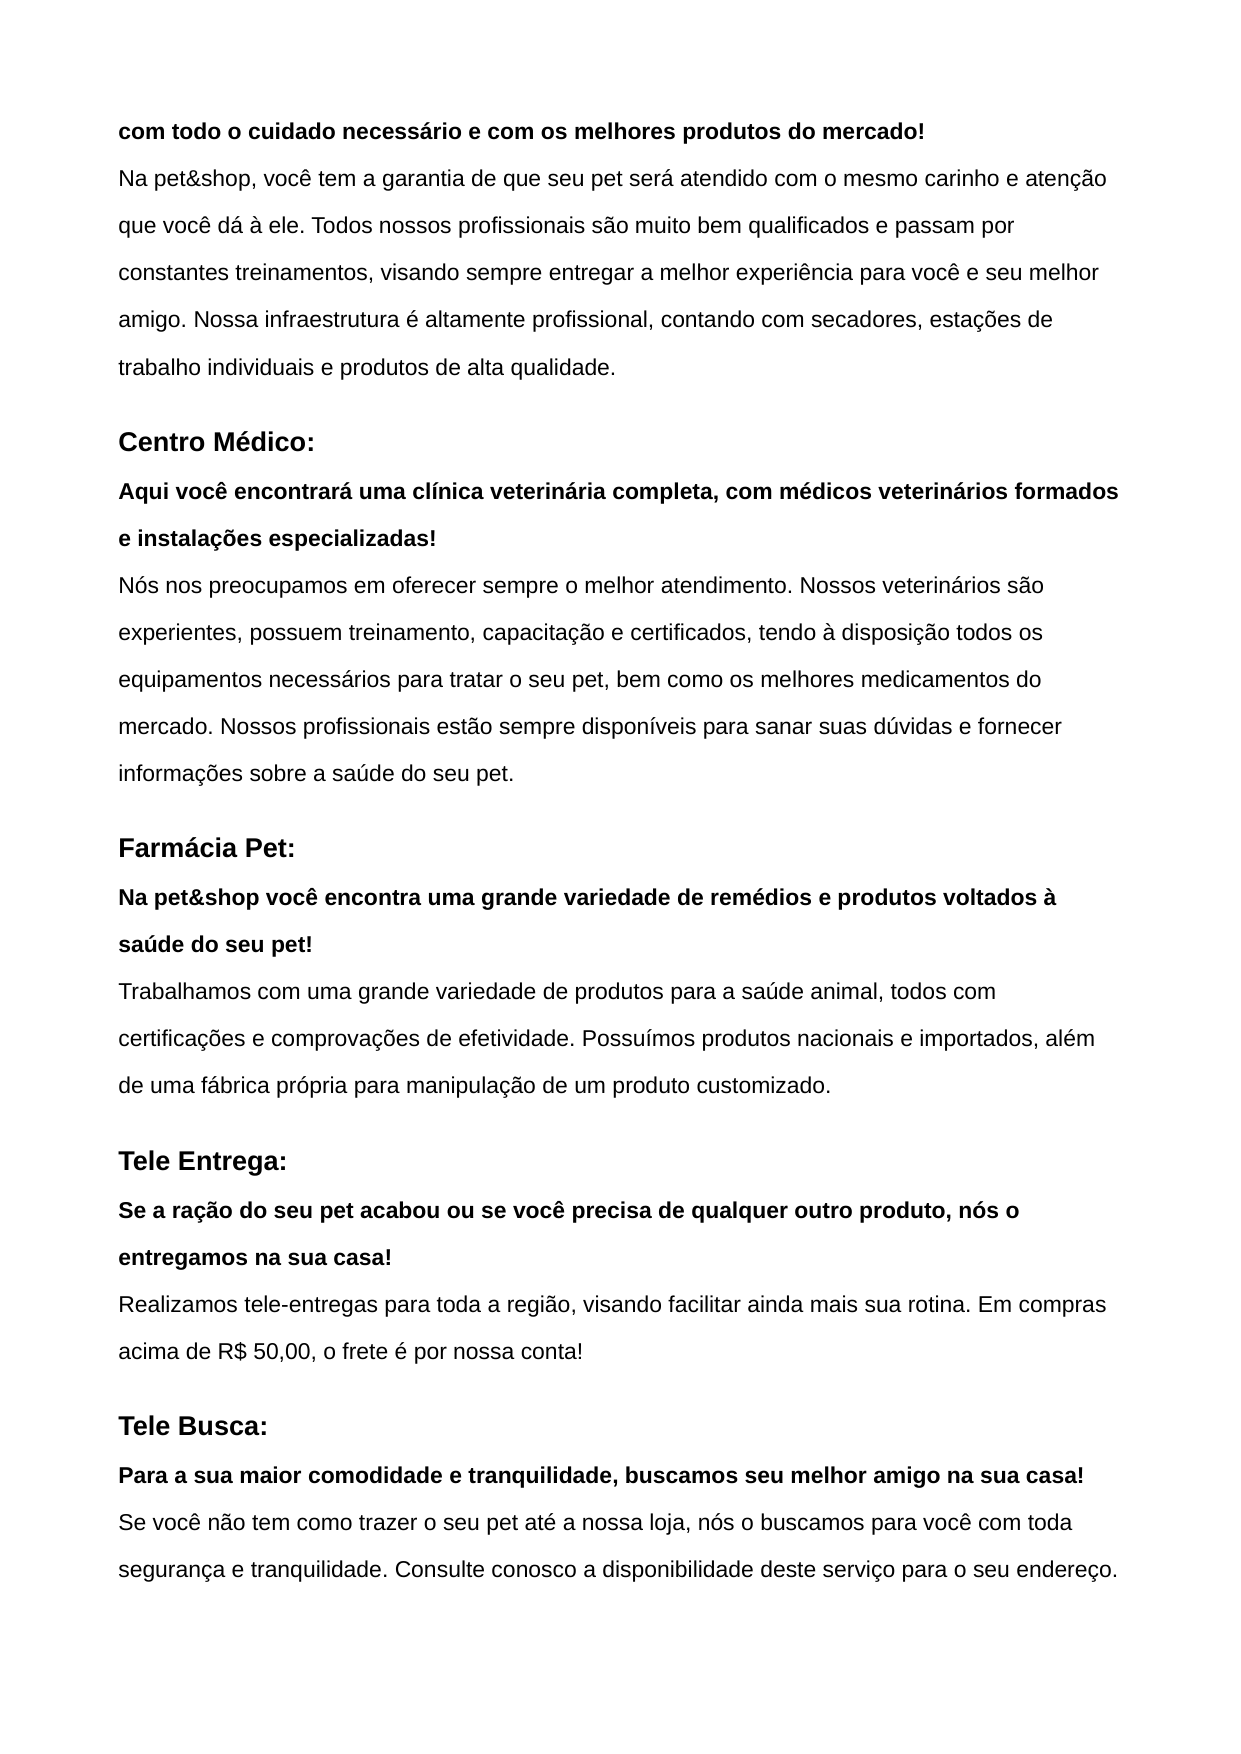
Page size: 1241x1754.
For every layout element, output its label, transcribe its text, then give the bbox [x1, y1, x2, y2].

text Centro Médico: Aqui você encontrará uma clínica veterinária completa, com médicos veterinários formados e instalações especializadas! Nós nos preocupamos em oferecer sempre o melhor atendimento. Nossos veterinários são experientes, possuem treinamento, capacitação e certificados, tendo à disposição todos os equipamentos necessários para tratar o seu pet, bem como os melhores medicamentos do mercado. Nossos profissionais estão sempre disponíveis para sanar suas dúvidas e fornecer informações sobre a saúde do seu pet. [118, 426, 1122, 786]
text com todo o cuidado necessário e com os melhores produtos do mercado! Na pet&shop, você tem a garantia de que seu pet será atendido com o mesmo carinho e atenção que você dá à ele. Todos nossos profissionais são muito bem qualificados e passam por constantes treinamentos, visando sempre entregar a melhor experiência para você e seu melhor amigo. Nossa infraestrutura é altamente profissional, contando com secadores, estações de trabalho individuais e produtos de alta qualidade. [118, 118, 1122, 380]
text Farmácia Pet: Na pet&shop você encontra uma grande variedade de remédios e produtos voltados à saúde do seu pet! Trabalhamos com uma grande variedade de produtos para a saúde animal, todos com certificações e comprovações de efetividade. Possuímos produtos nacionais e importados, além de uma fábrica própria para manipulação de um produto customizado. [118, 832, 1122, 1099]
text Tele Entrega: Se a ração do seu pet acabou ou se você precisa de qualquer outro produto, nós o entregamos na sua casa! Realizamos tele-entregas para toda a região, visando facilitar ainda mais sua rotina. Em compras acima de R$ 50,00, o frete é por nossa conta! [118, 1144, 1122, 1364]
text Tele Busca: Para a sua maior comodidade e tranquilidade, buscamos seu melhor amigo na sua casa! Se você não tem como trazer o seu pet até a nossa loja, nós o buscamos para você com toda segurança e tranquilidade. Consulte conosco a disponibilidade deste serviço para o seu endereço. [118, 1410, 1122, 1582]
